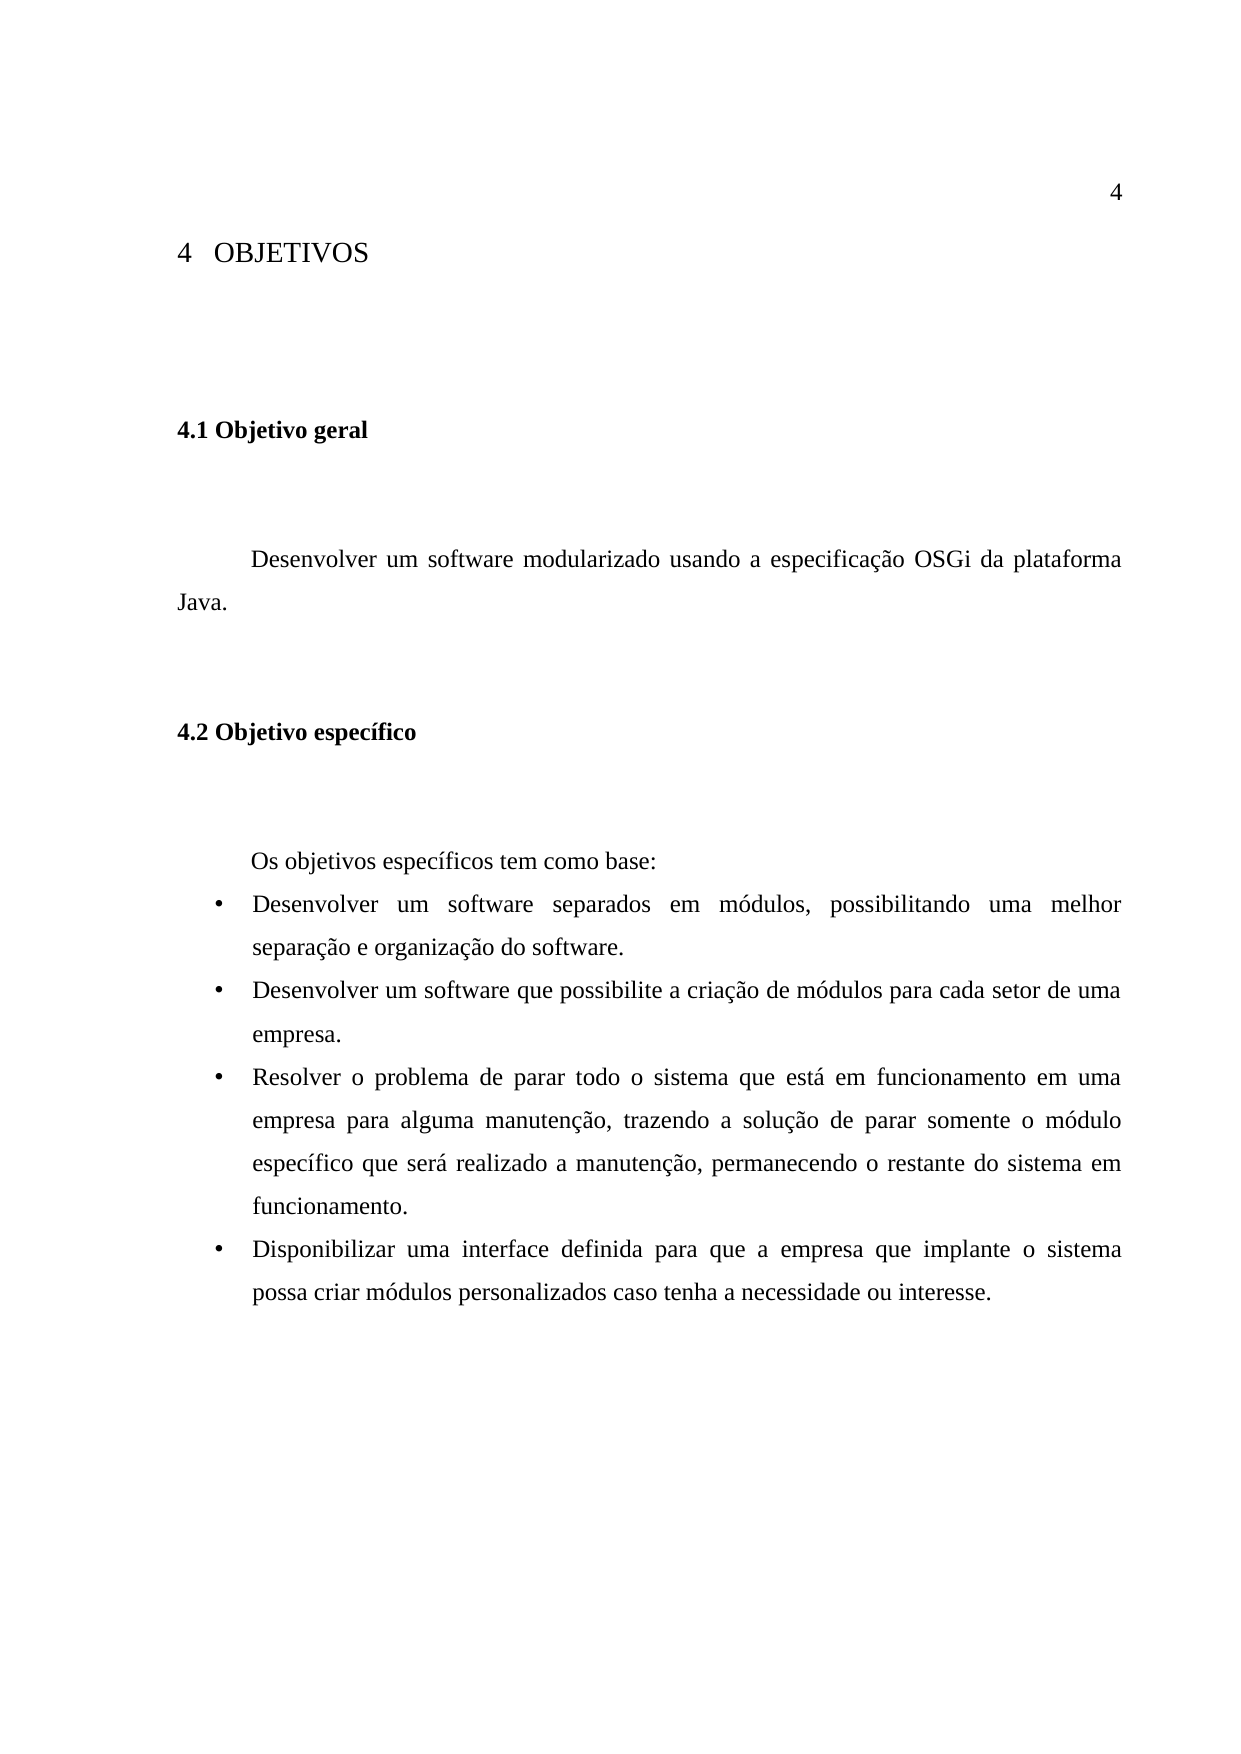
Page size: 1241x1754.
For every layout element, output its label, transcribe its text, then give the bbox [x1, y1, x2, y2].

subtitle 4.2 Objetivo específico [177, 717, 1122, 746]
list Desenvolver um software separados em módulos, possibilitando uma melhor separação e organização do software. [214, 889, 1122, 961]
subtitle 4.1 Objetivo geral [177, 415, 1122, 444]
text Desenvolver um software modularizado usando a especificação OSGi da plataforma Java. [177, 544, 1122, 616]
text Os objetivos específicos tem como base: [177, 846, 1122, 875]
list Resolver o problema de parar todo o sistema que está em funcionamento em uma empresa para alguma manutenção, trazendo a solução de parar somente o módulo específico que será realizado a manutenção, permanecendo o restante do sistema em funcionamento. [214, 1062, 1122, 1220]
list Disponibilizar uma interface definida para que a empresa que implante o sistema possa criar módulos personalizados caso tenha a necessidade ou interesse. [214, 1234, 1122, 1306]
title OBJETIVOS [177, 235, 1122, 269]
list Desenvolver um software que possibilite a criação de módulos para cada setor de uma empresa. [214, 976, 1122, 1047]
